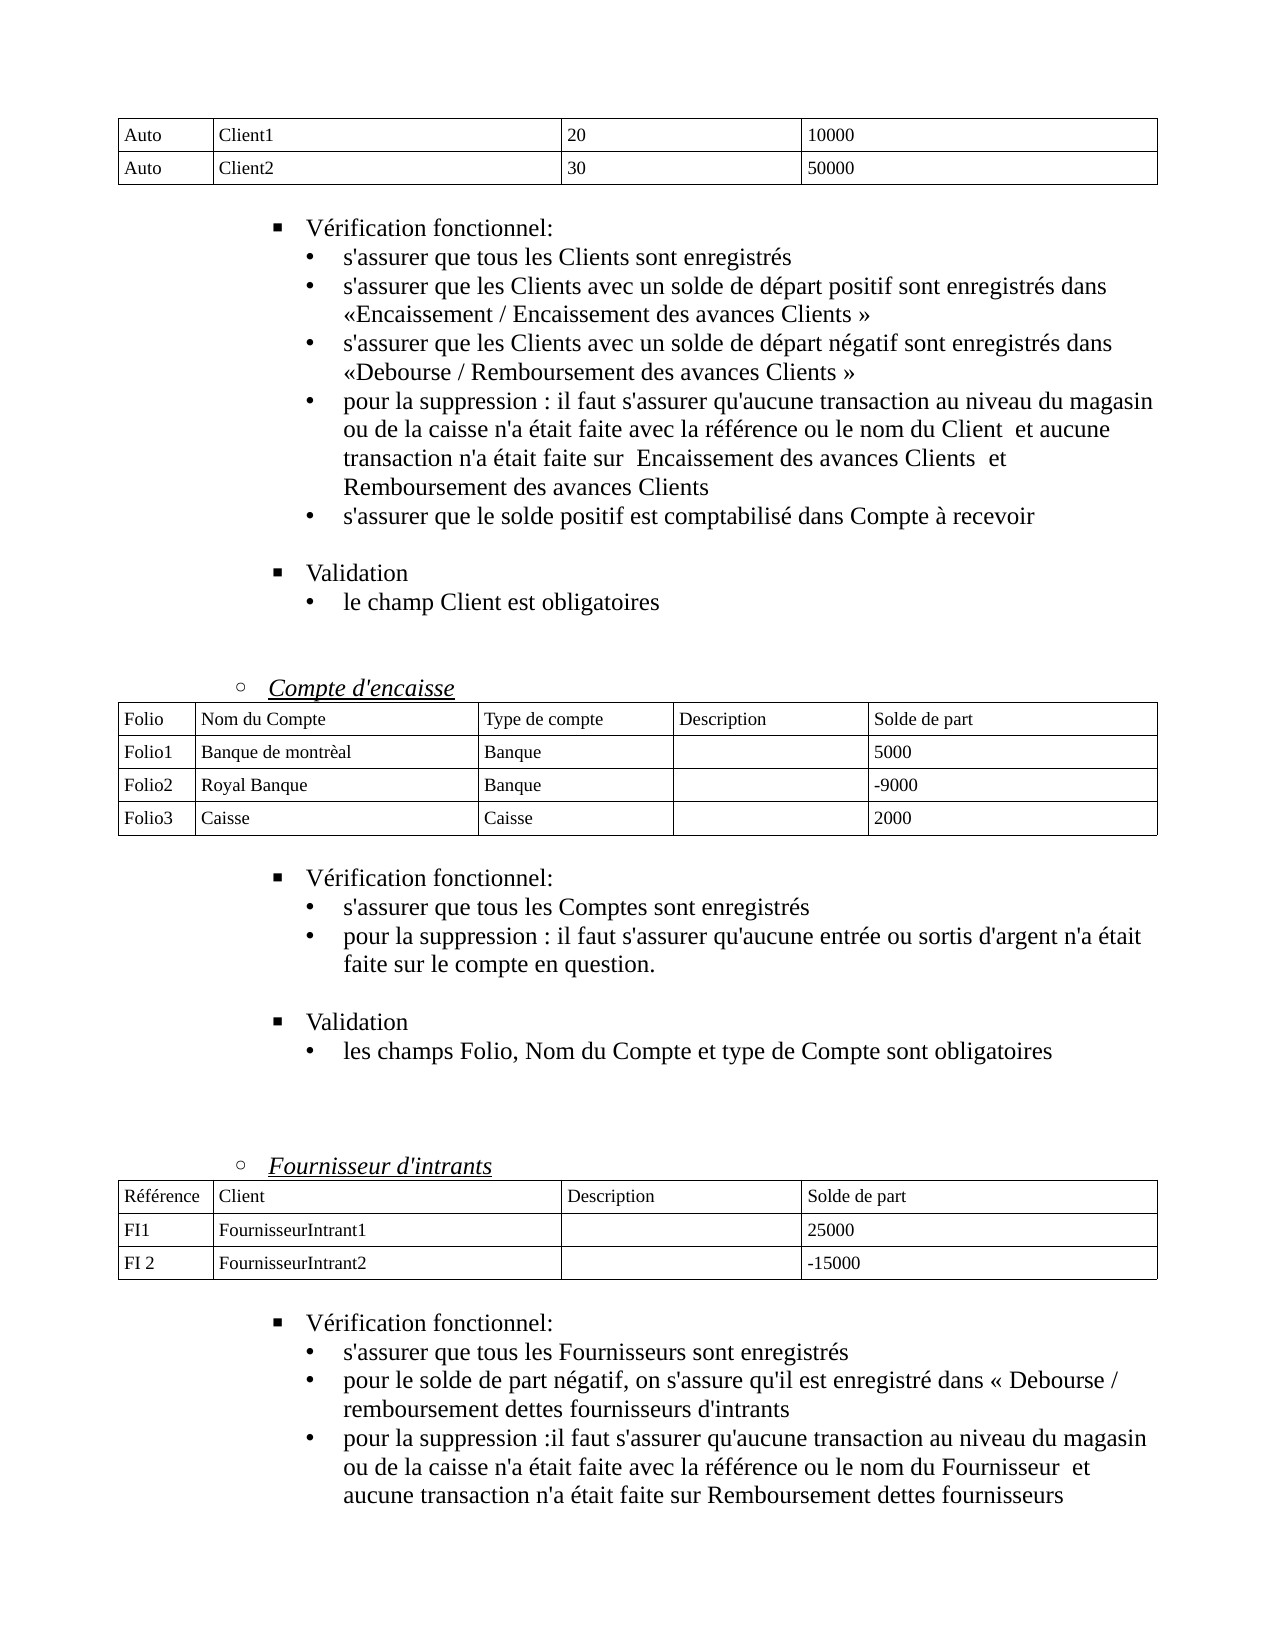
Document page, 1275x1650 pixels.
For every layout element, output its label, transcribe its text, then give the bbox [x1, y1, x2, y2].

table_cell 10000 [802, 119, 1157, 151]
table_cell Caisse [196, 802, 478, 834]
list le champ Client est obligatoires [306, 587, 1157, 616]
list Validation [268, 1007, 1157, 1036]
table_cell Folio2 [119, 769, 195, 801]
list pour la suppression : il faut s'assurer qu'aucune entrée ou sortis d'argent n'a était faite sur le compte en question. [306, 921, 1157, 978]
table_cell Auto [119, 152, 213, 184]
table_cell Auto [119, 119, 213, 151]
table_header Description [562, 1181, 801, 1213]
list Vérification fonctionnel: [268, 213, 1157, 242]
table_cell 2000 [869, 802, 1157, 834]
table_cell 30 [562, 152, 801, 184]
list s'assurer que les Clients avec un solde de départ positif sont enregistrés dans «Encaissement / Encaissement des avances Clients » [306, 271, 1157, 328]
table_header Description [674, 703, 868, 735]
table_cell -9000 [869, 769, 1157, 801]
table_cell Client2 [214, 152, 561, 184]
table_cell Banque de montrèal [196, 736, 478, 768]
table_header Type de compte [479, 703, 673, 735]
table_cell [674, 802, 868, 834]
list s'assurer que les Clients avec un solde de départ négatif sont enregistrés dans «Debourse / Remboursement des avances Clients » [306, 328, 1157, 386]
list pour la suppression : il faut s'assurer qu'aucune transaction au niveau du magasin ou de la caisse n'a était faite avec la référence ou le nom du Client et aucune transaction n'a était faite sur Encaissement des avances Clients et Remboursement des avances Clients [306, 386, 1157, 501]
table_cell Folio1 [119, 736, 195, 768]
list s'assurer que tous les Clients sont enregistrés [306, 242, 1157, 271]
table_cell 5000 [869, 736, 1157, 768]
table_cell Client1 [214, 119, 561, 151]
table_cell 25000 [802, 1214, 1157, 1246]
list pour le solde de part négatif, on s'assure qu'il est enregistré dans « Debourse / remboursement dettes fournisseurs d'intrants [306, 1365, 1157, 1423]
list Vérification fonctionnel: [268, 863, 1157, 892]
table_cell FournisseurIntrant1 [214, 1214, 561, 1246]
table_cell FI 2 [119, 1247, 213, 1279]
table_header Solde de part [802, 1181, 1157, 1213]
table_cell 20 [562, 119, 801, 151]
list s'assurer que le solde positif est comptabilisé dans Compte à recevoir [306, 501, 1157, 529]
table_cell Banque [479, 736, 673, 768]
table_header Nom du Compte [196, 703, 478, 735]
table_cell -15000 [802, 1247, 1157, 1279]
table_header Référence [119, 1181, 213, 1213]
list s'assurer que tous les Comptes sont enregistrés [306, 892, 1157, 921]
table_header Solde de part [869, 703, 1157, 735]
list Vérification fonctionnel: [268, 1308, 1157, 1337]
list Validation [268, 558, 1157, 587]
list pour la suppression :il faut s'assurer qu'aucune transaction au niveau du magasin ou de la caisse n'a était faite avec la référence ou le nom du Fournisseur et aucune transaction n'a était faite sur Remboursement dettes fournisseurs [306, 1423, 1157, 1509]
table_header Folio [119, 703, 195, 735]
list Fournisseur d'intrants [231, 1151, 1157, 1179]
table_cell 50000 [802, 152, 1157, 184]
list s'assurer que tous les Fournisseurs sont enregistrés [306, 1337, 1157, 1365]
table_cell Banque [479, 769, 673, 801]
table_cell [674, 736, 868, 768]
table_cell [562, 1247, 801, 1279]
table_cell Folio3 [119, 802, 195, 834]
table_cell Royal Banque [196, 769, 478, 801]
table_cell [674, 769, 868, 801]
table_cell [562, 1214, 801, 1246]
table_cell FI1 [119, 1214, 213, 1246]
list les champs Folio, Nom du Compte et type de Compte sont obligatoires [306, 1036, 1157, 1064]
table_header Client [214, 1181, 561, 1213]
table_cell Caisse [479, 802, 673, 834]
list Compte d'encaisse [231, 673, 1157, 702]
table_cell FournisseurIntrant2 [214, 1247, 561, 1279]
